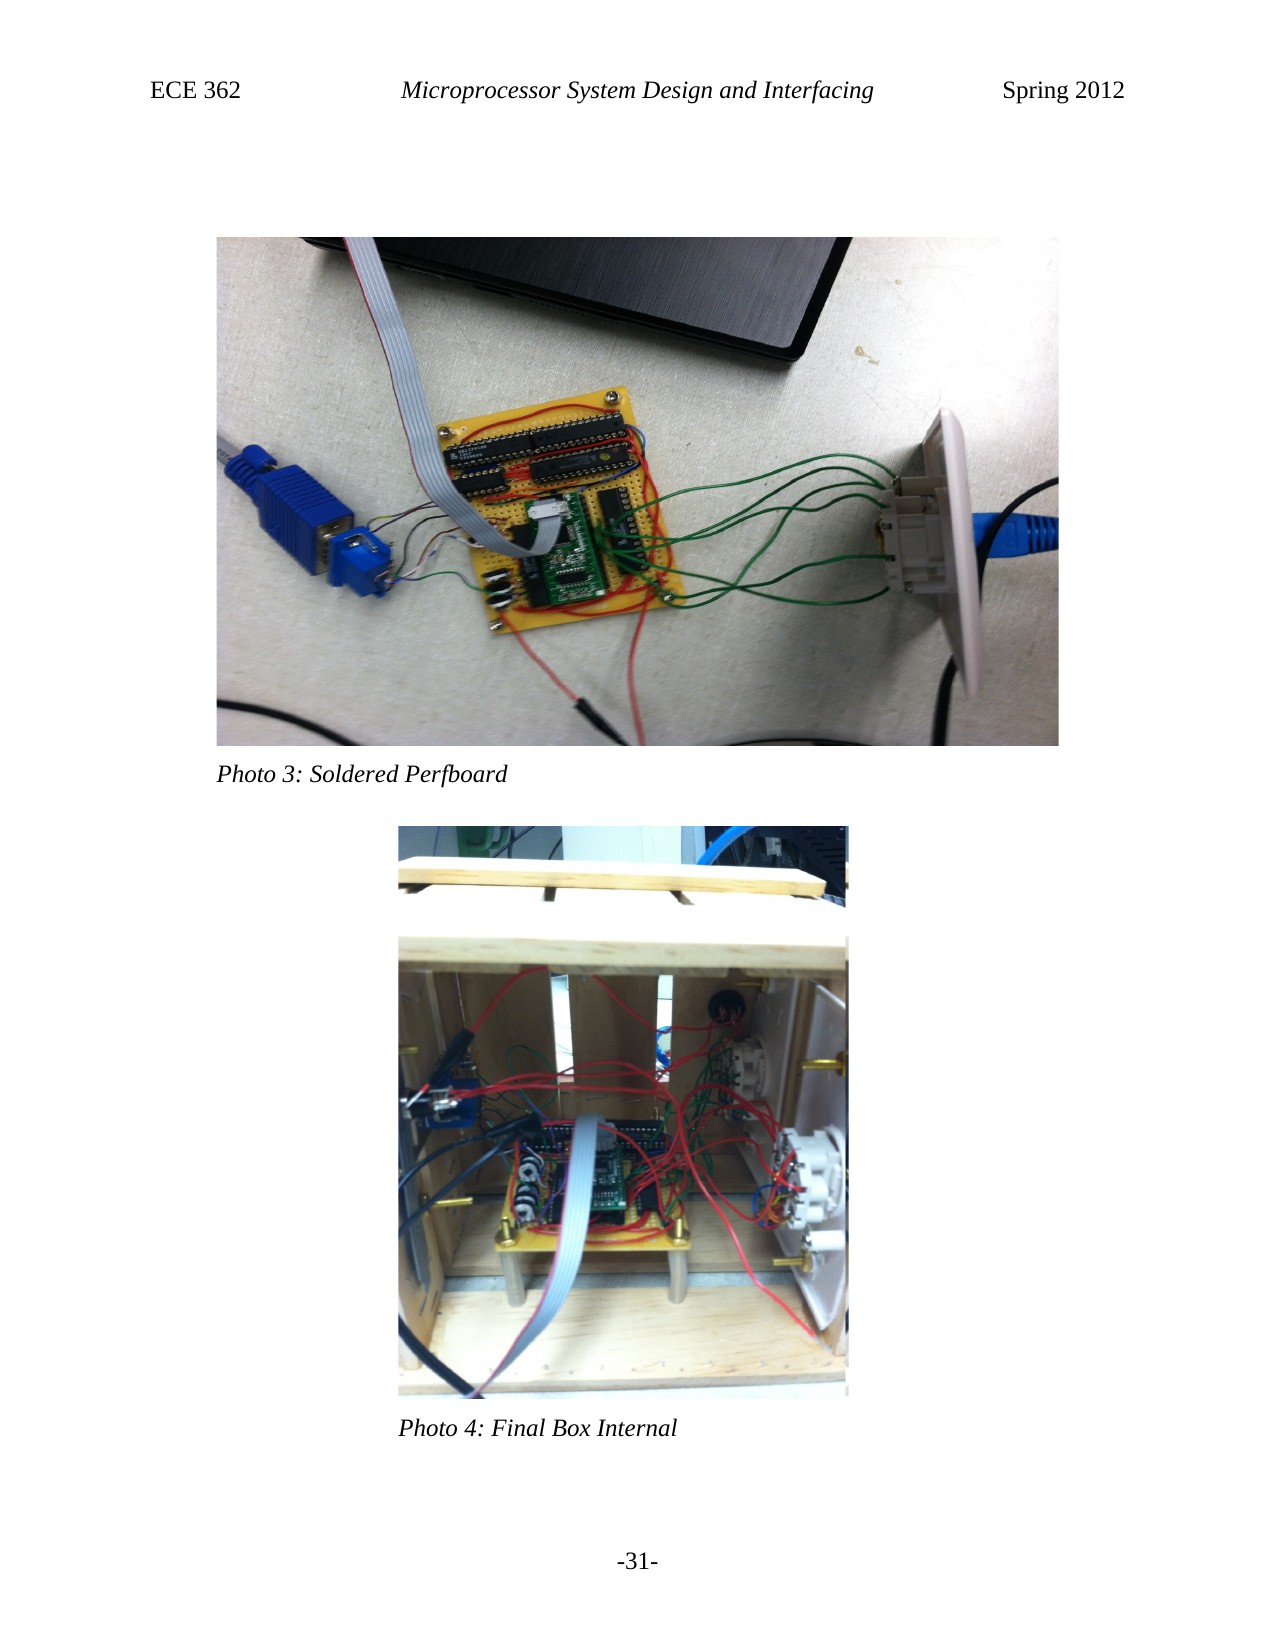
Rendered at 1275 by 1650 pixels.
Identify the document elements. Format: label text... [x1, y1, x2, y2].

picture [398, 826, 849, 1399]
text Photo 4: Final Box Internal [398, 1399, 849, 1441]
picture [216, 237, 1059, 746]
text Photo 3: Soldered Perfboard [216, 746, 1058, 788]
